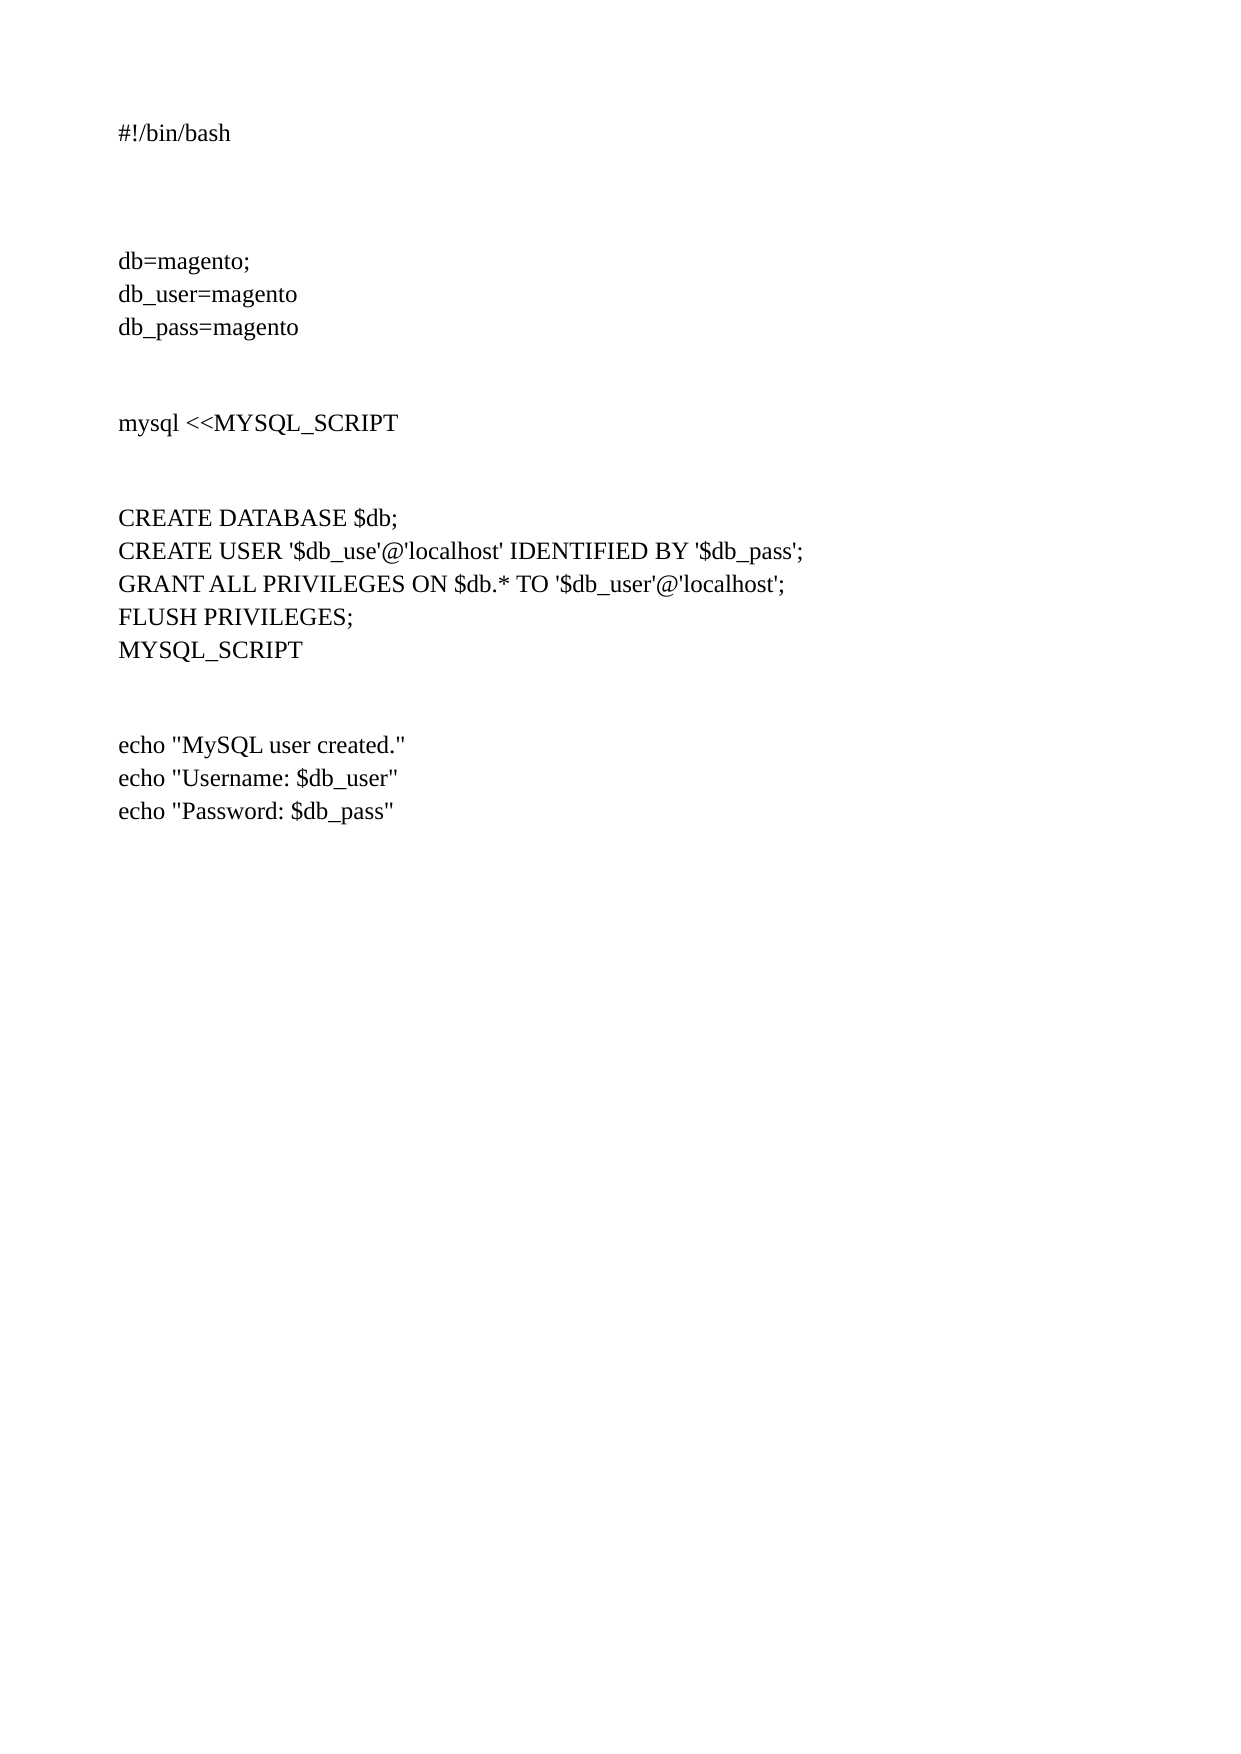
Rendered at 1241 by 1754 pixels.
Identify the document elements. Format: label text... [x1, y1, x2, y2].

text #!/bin/bash [118, 118, 1122, 147]
text db=magento; db_user=magento db_pass=magento [118, 213, 1122, 341]
text echo "MySQL user created." echo "Username: $db_user" echo "Password: $db_pass" [118, 730, 1122, 825]
text mysql <<MYSQL_SCRIPT [118, 408, 1122, 436]
text CREATE DATABASE $db; CREATE USER '$db_use'@'localhost' IDENTIFIED BY '$db_pass'; GRANT ALL PRIVILEGES ON $db.* TO '$db_user'@'localhost'; FLUSH PRIVILEGES; MYSQL_SCRIPT [118, 503, 1122, 664]
